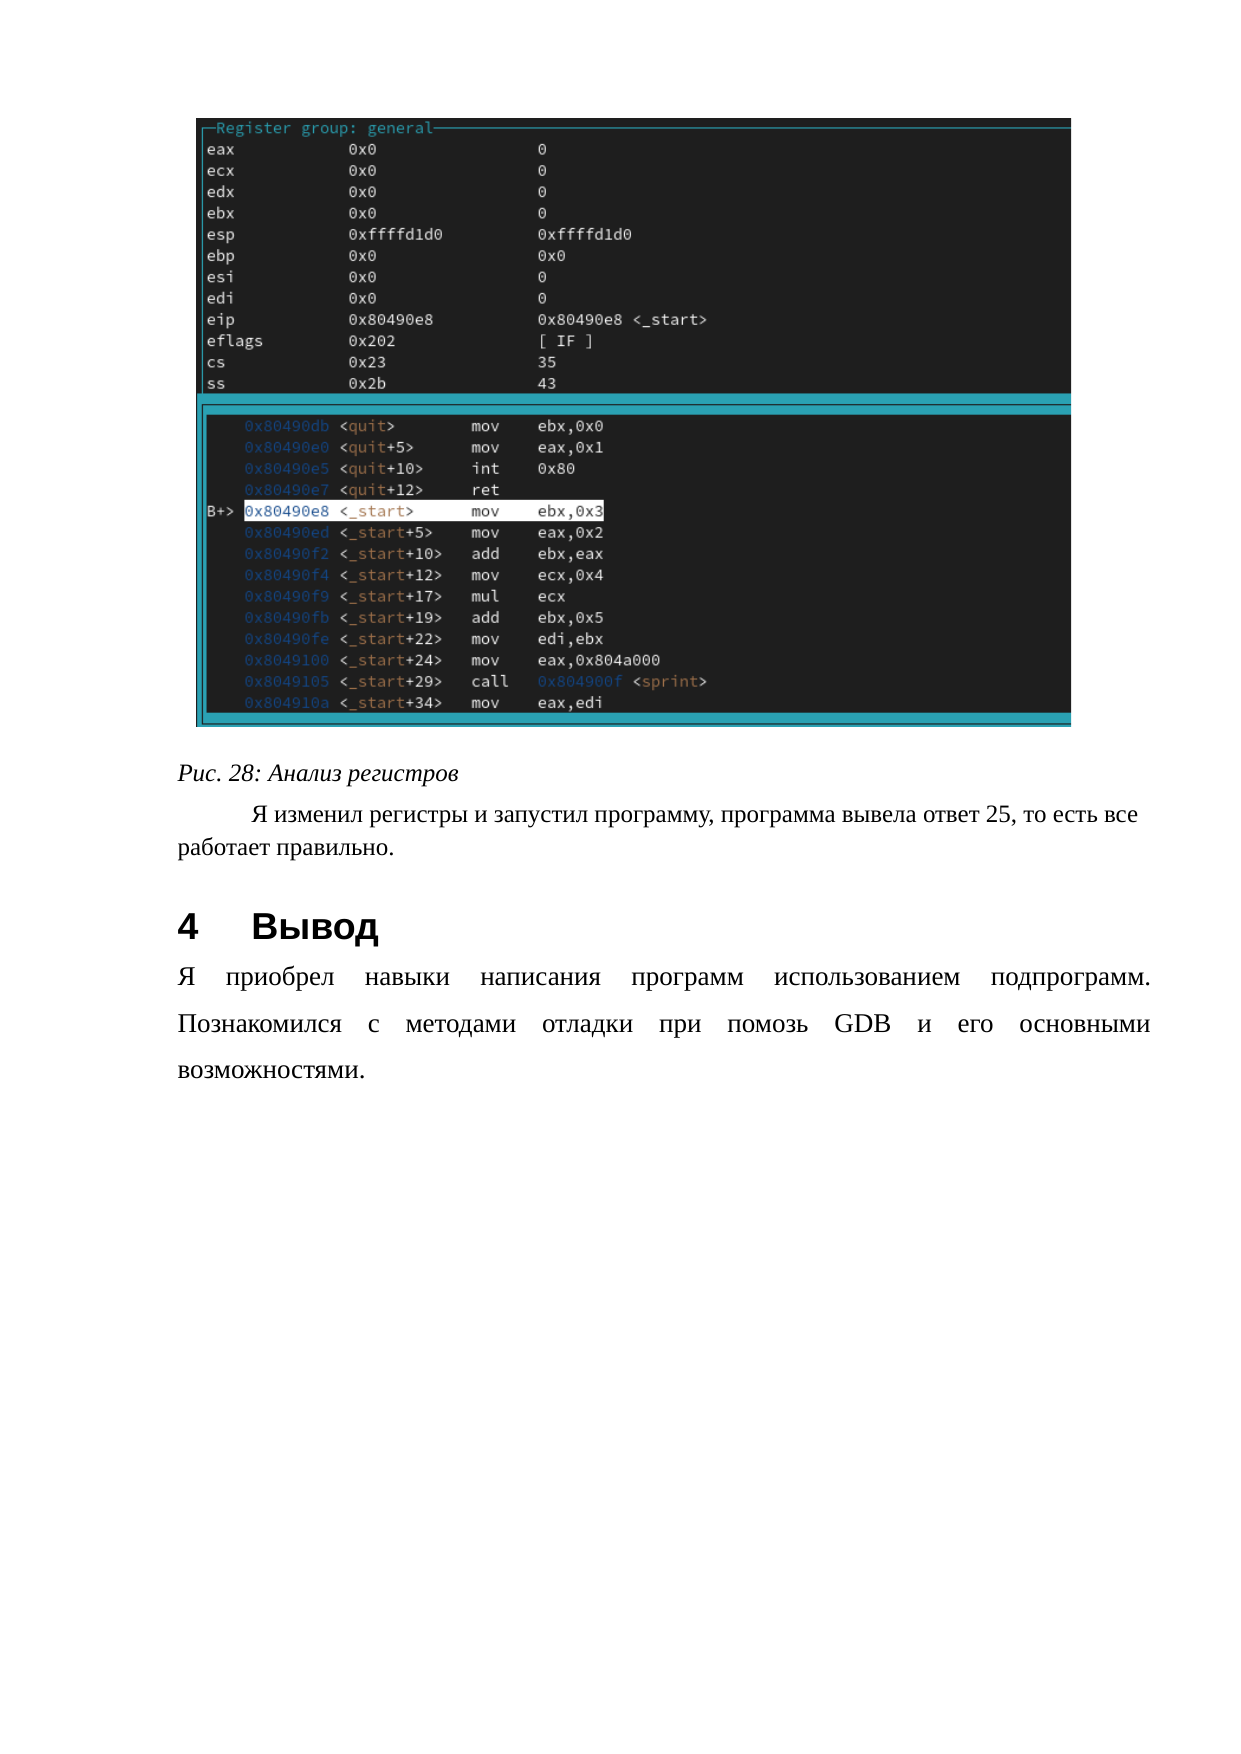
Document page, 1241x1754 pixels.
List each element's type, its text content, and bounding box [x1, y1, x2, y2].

subtitle 4 Вывод [177, 904, 1152, 948]
text Я изменил регистры и запустил программу, программа вывела ответ 25, то есть все работает правильно. [177, 799, 1152, 861]
text Рис. 28: Анализ регистров [177, 758, 1152, 786]
picture [196, 118, 1072, 727]
text Я приобрел навыки написания программ использованием подпрограмм. Познакомился с методами отладки при помозь GDB и его основными возможностями. [177, 960, 1152, 1084]
